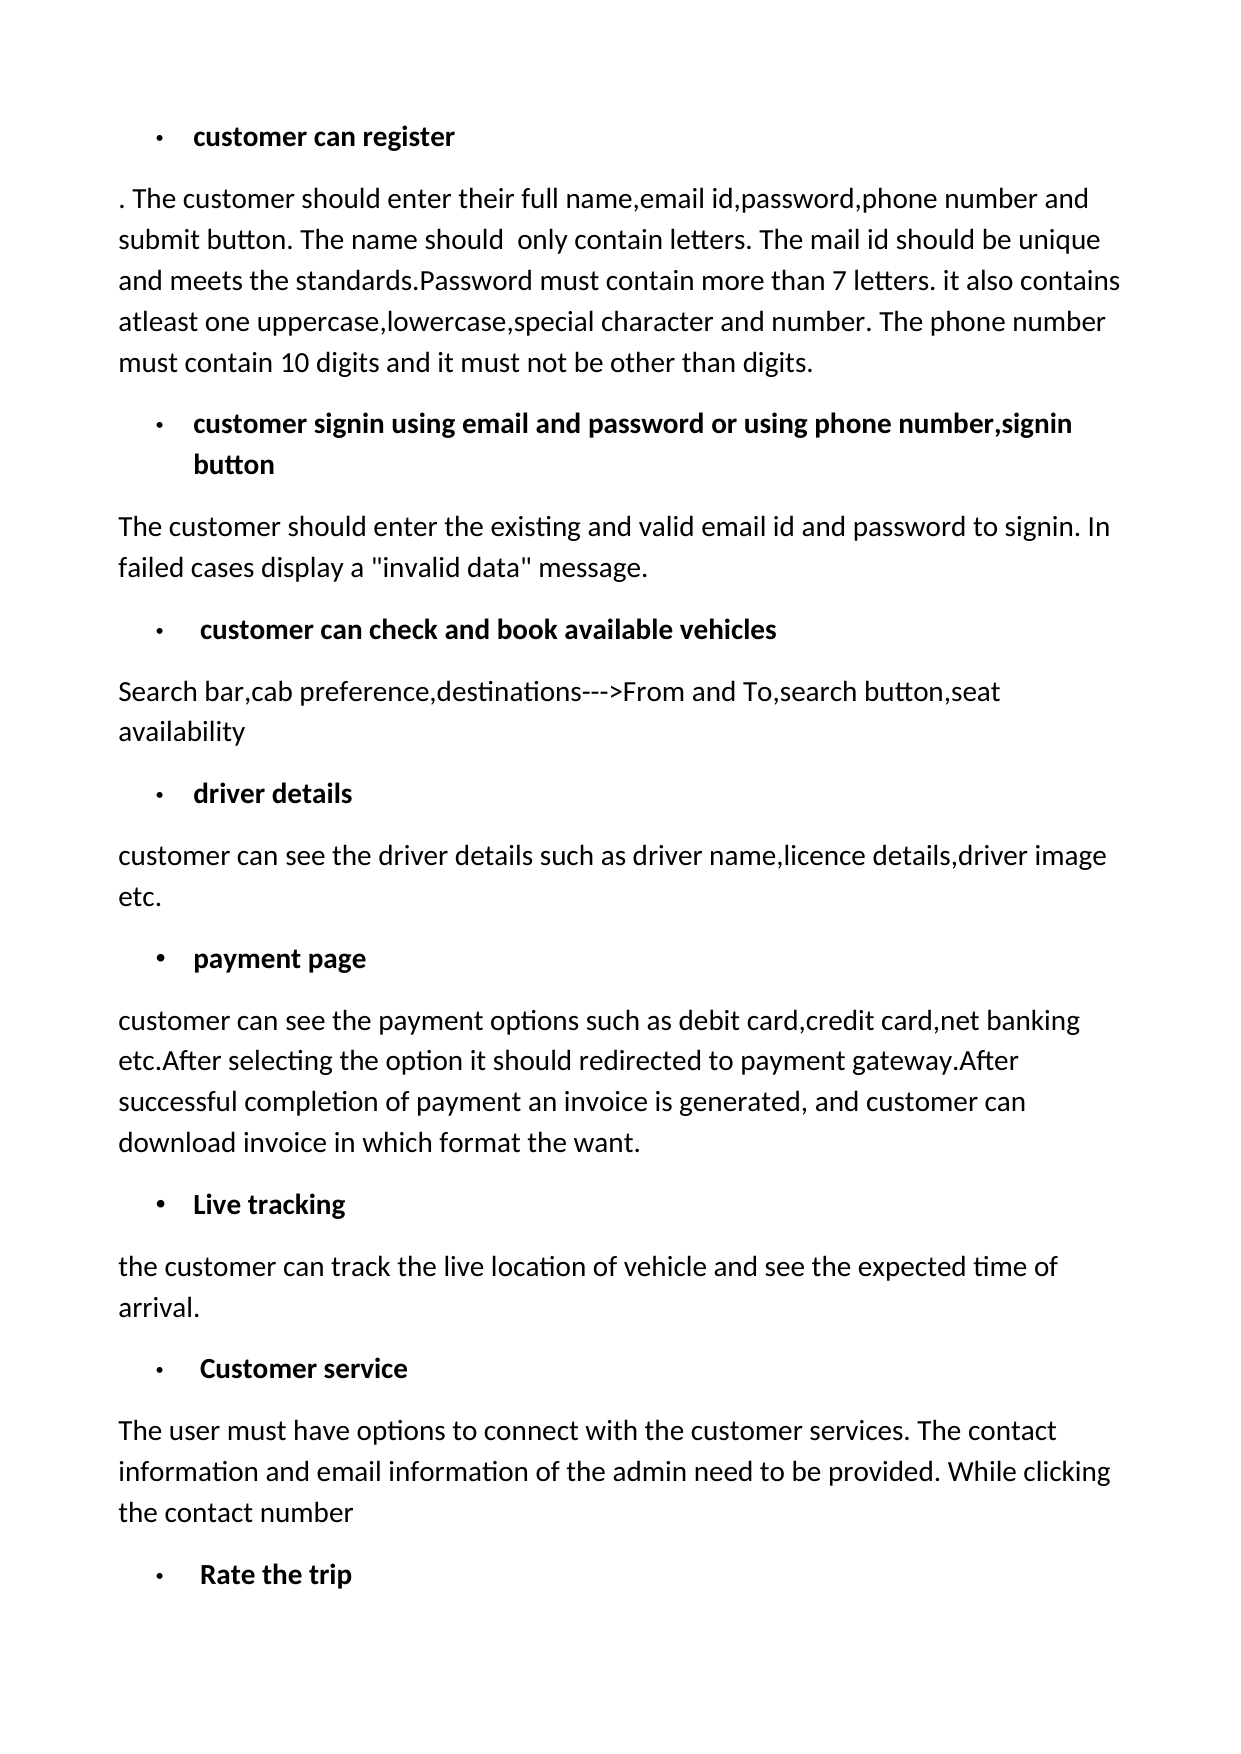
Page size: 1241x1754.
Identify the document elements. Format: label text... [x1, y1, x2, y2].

list Live tracking [156, 1186, 1122, 1222]
text customer can see the payment options such as debit card,credit card,net banking etc.After selecting the option it should redirected to payment gateway.After successful completion of payment an invoice is generated, and customer can download invoice in which format the want. [118, 1002, 1122, 1160]
list Customer service [156, 1351, 1122, 1386]
list customer can check and book available vehicles [156, 611, 1122, 646]
list customer can register [156, 118, 1122, 154]
text customer can see the driver details such as driver name,licence details,driver image etc. [118, 837, 1122, 914]
list Rate the trip [156, 1556, 1122, 1592]
list driver details [156, 775, 1122, 811]
list customer signin using email and password or using phone number,signin button [156, 405, 1122, 482]
text the customer can track the live location of vehicle and see the expected time of arrival. [118, 1248, 1122, 1324]
text The user must have options to connect with the customer services. The contact information and email information of the admin need to be provided. While clicking the contact number [118, 1412, 1122, 1530]
list payment page [156, 940, 1122, 975]
text The customer should enter the existing and valid email id and password to signin. In failed cases display a "invalid data" message. [118, 508, 1122, 585]
text Search bar,cab preference,destinations--->From and To,search button,seat availability [118, 673, 1122, 749]
text . The customer should enter their full name,email id,password,phone number and submit button. The name should only contain letters. The mail id should be unique and meets the standards.Password must contain more than 7 letters. it also contains atleast one uppercase,lowercase,special character and number. The phone number must contain 10 digits and it must not be other than digits. [118, 180, 1122, 379]
